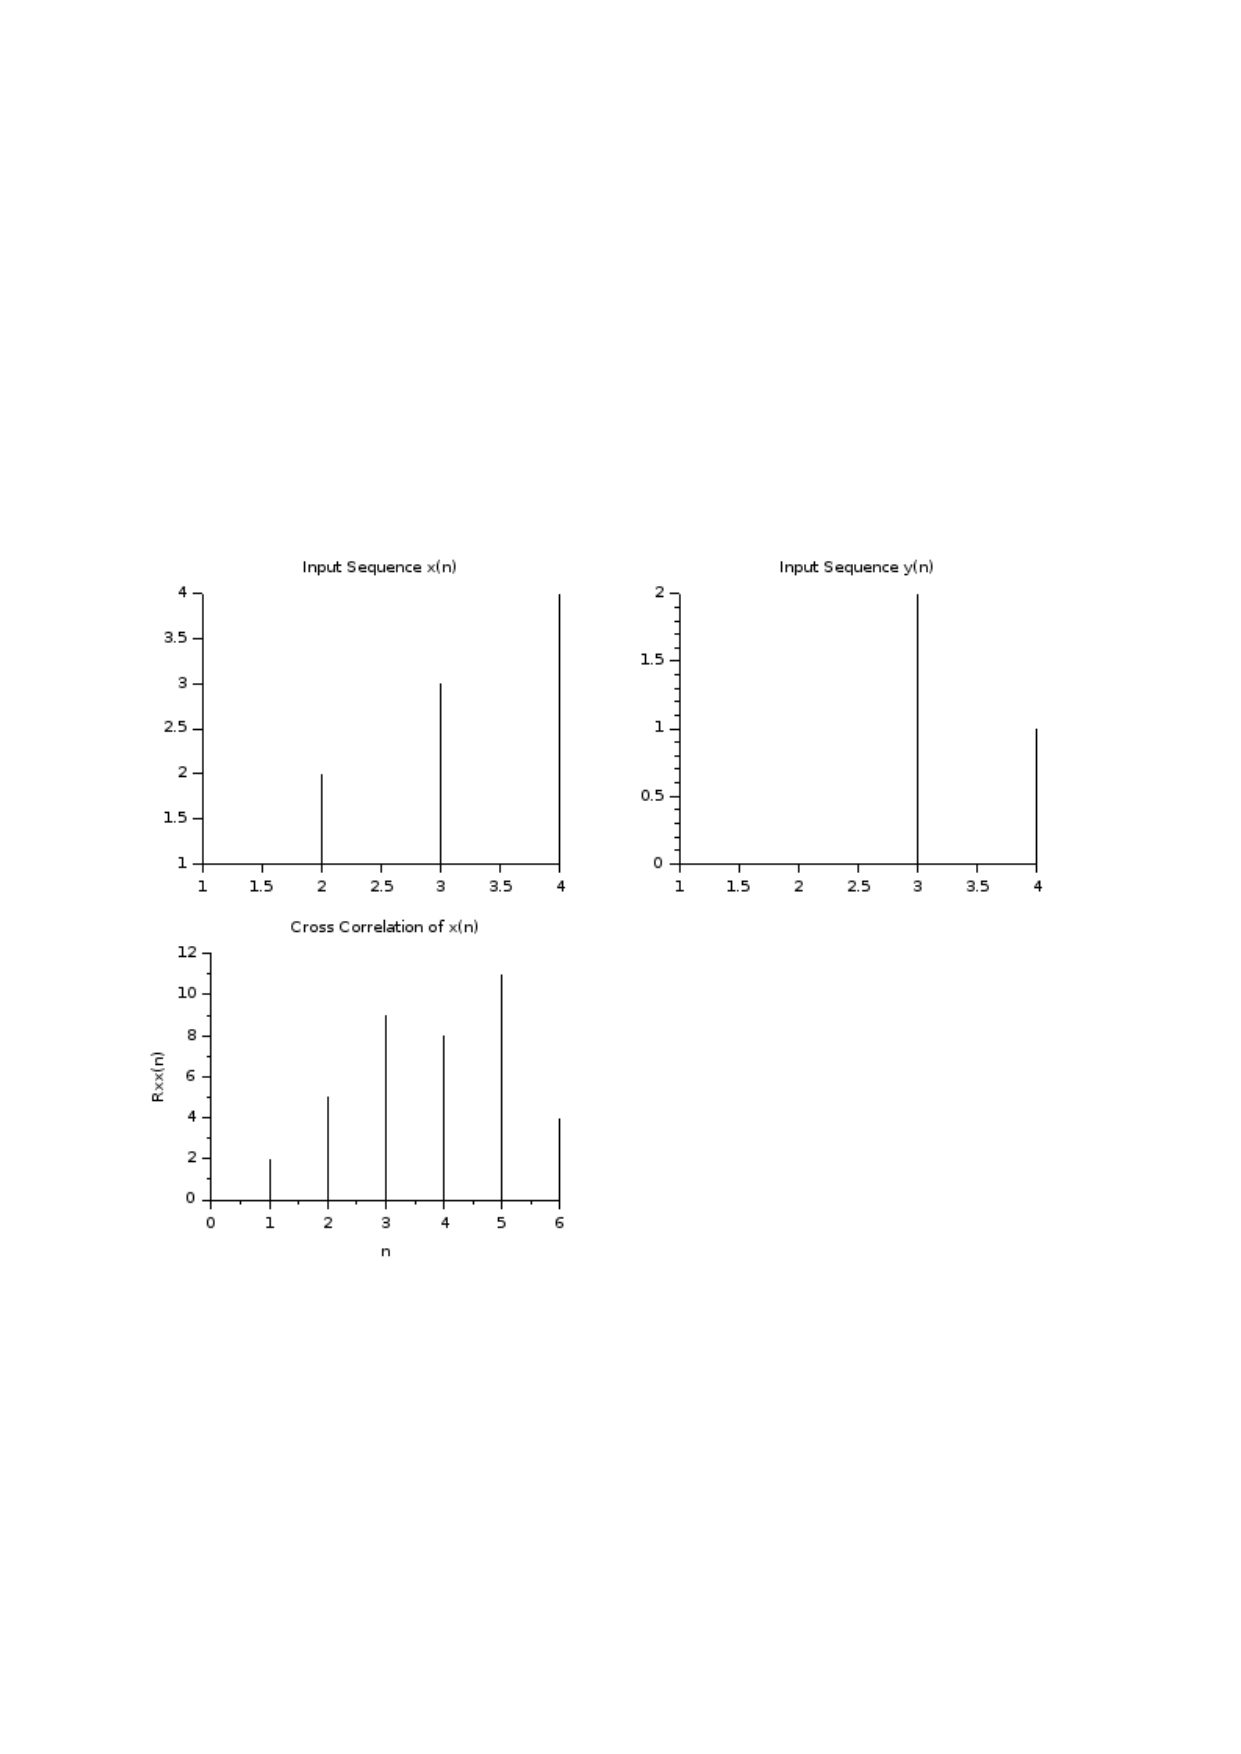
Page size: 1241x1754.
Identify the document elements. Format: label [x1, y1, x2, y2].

picture [143, 549, 1097, 1269]
